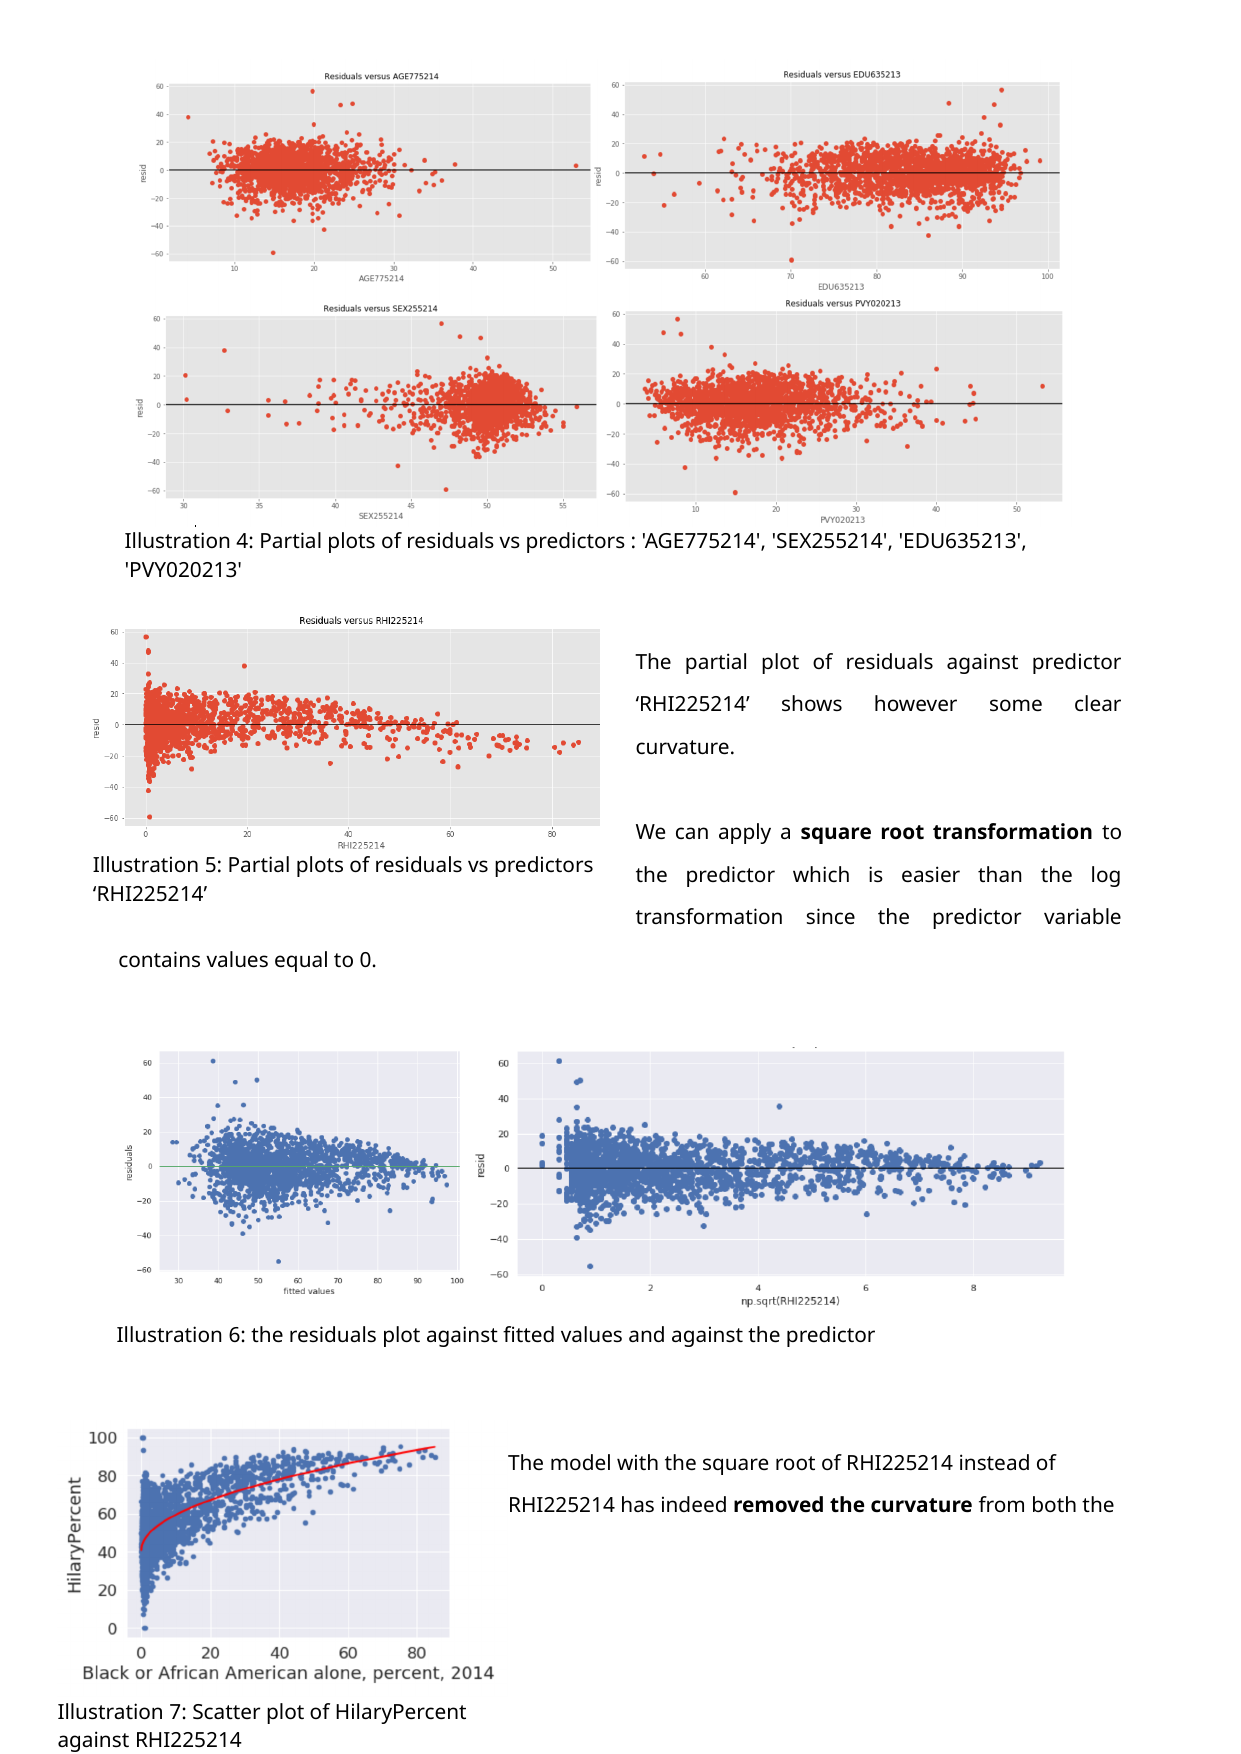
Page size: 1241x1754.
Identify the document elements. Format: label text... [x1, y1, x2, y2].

text Illustration 6: the residuals plot against fitted values and against the predictor [116, 1313, 1067, 1348]
picture [57, 1420, 508, 1697]
text The partial plot of residuals against predictor ‘RHI225214’ shows however some clear curvature. [606, 647, 1122, 760]
text Illustration 5: Partial plots of residuals vs predictors ‘RHI225214’ [93, 851, 605, 907]
text Illustration 4: Partial plots of residuals vs predictors : 'AGE775214', 'SEX255214', 'EDU635213', 'PVY020213' [124, 60, 1091, 583]
picture [116, 1047, 1068, 1313]
text We can apply a square root transformation to the predictor which is easier than the log transformation since the predictor variable contains values equal to 0. [118, 817, 1122, 973]
picture [124, 59, 1072, 527]
picture [92, 604, 606, 851]
text The model with the square root of RHI225214 instead of RHI225214 has indeed removed the curvature from both the [508, 1448, 1122, 1519]
text Illustration 7: Scatter plot of HilaryPercent against RHI225214 [57, 1697, 508, 1754]
